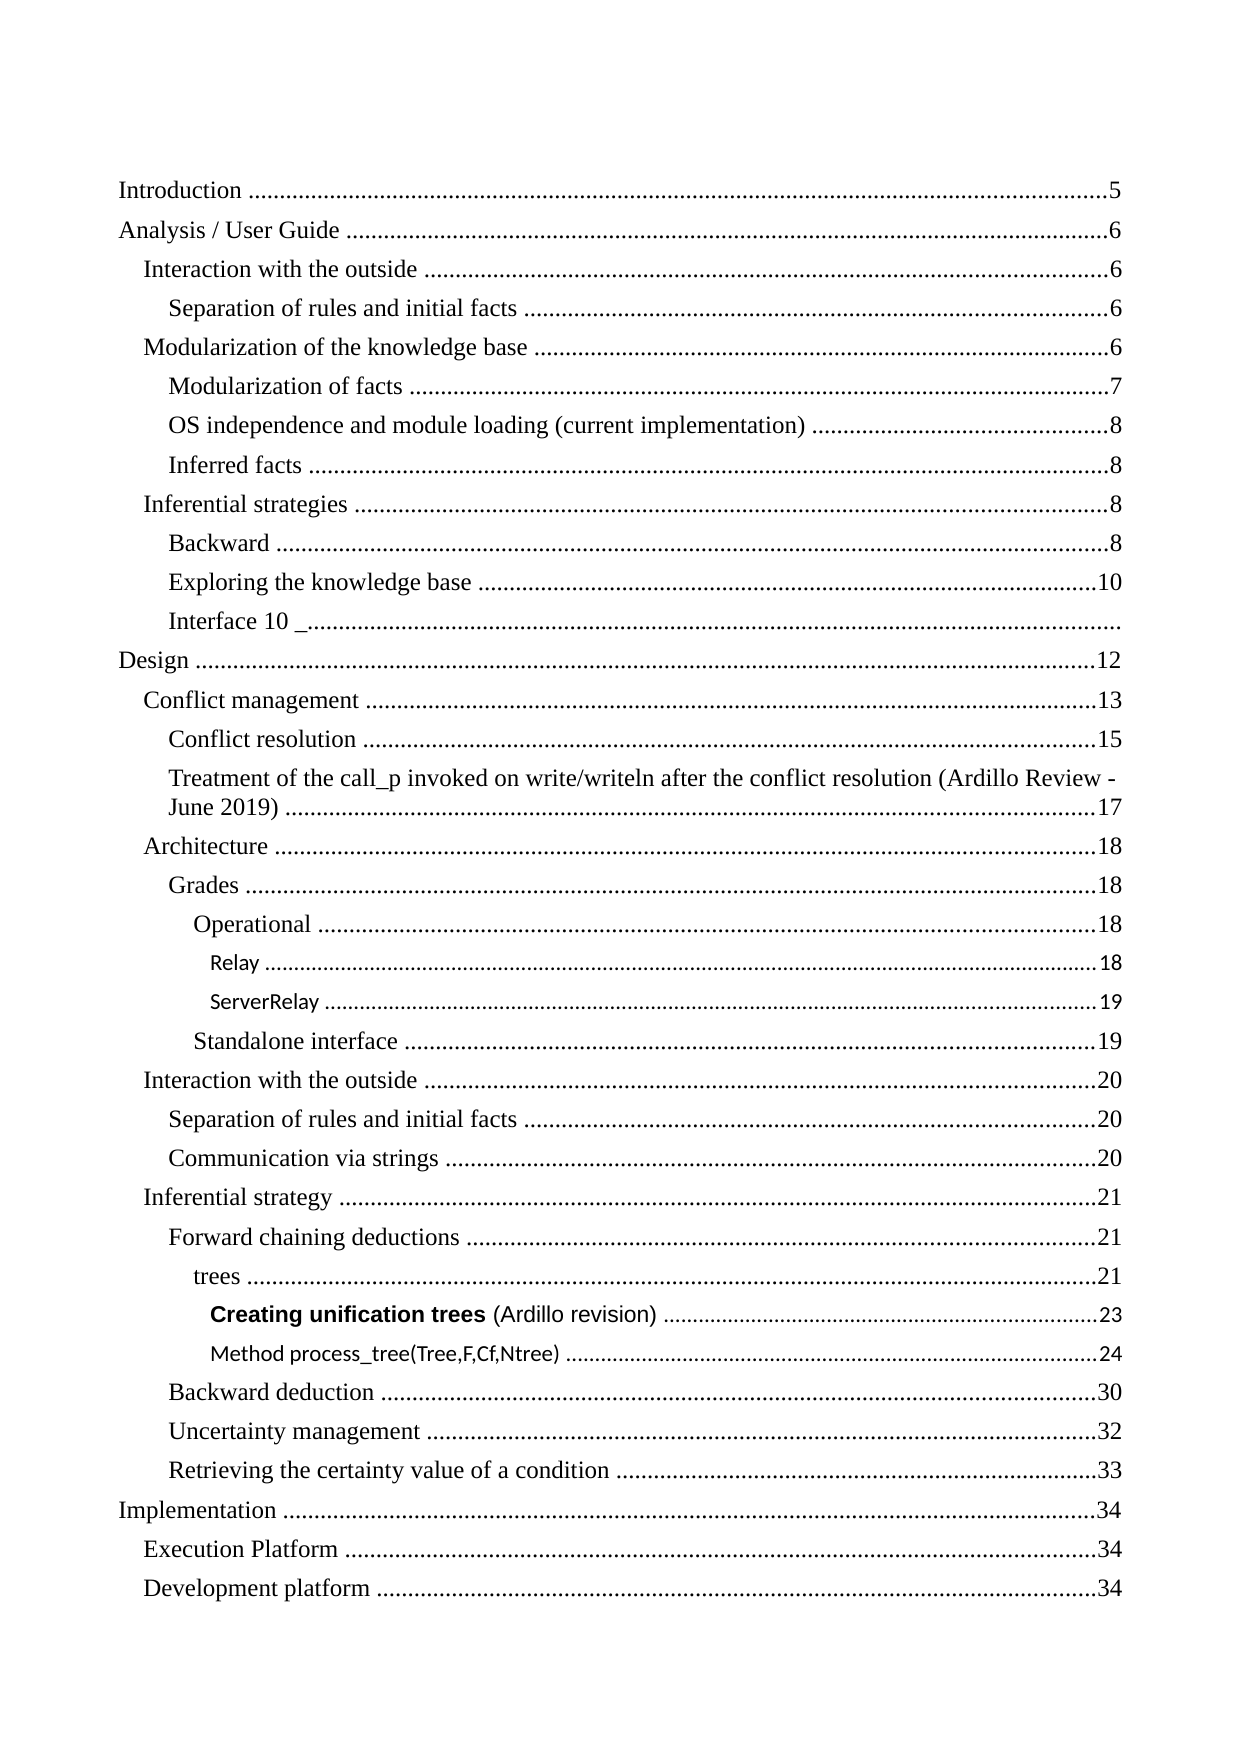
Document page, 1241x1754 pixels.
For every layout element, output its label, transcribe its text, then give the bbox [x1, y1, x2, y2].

text Modularization of facts 7 [168, 371, 1122, 400]
text Relay 18 [210, 948, 1122, 977]
text Creating unification trees (Ardillo revision) 23 [210, 1300, 1122, 1328]
text Forward chaining deductions 21 [168, 1222, 1122, 1250]
text trees 21 [193, 1261, 1122, 1289]
text Grades 18 [168, 870, 1122, 899]
text Architecture 18 [143, 831, 1122, 860]
text Separation of rules and initial facts 6 [168, 293, 1122, 322]
text Execution Platform 34 [143, 1534, 1122, 1563]
text Treatment of the call_p invoked on write/writeln after the conflict resolution (Ardillo Review - June 2019) 17 [168, 763, 1122, 821]
text Introduction 5 [118, 176, 1122, 204]
text Design 12 [118, 646, 1122, 674]
text ServerRelay 19 [210, 987, 1122, 1015]
text Communication via strings 20 [168, 1143, 1122, 1172]
text OS independence and module loading (current implementation) 8 [168, 411, 1122, 439]
text Interaction with the outside 6 [143, 254, 1122, 283]
text Exploring the knowledge base 10 [168, 567, 1122, 596]
text Analysis / User Guide 6 [118, 215, 1122, 243]
text Separation of rules and initial facts 20 [168, 1104, 1122, 1133]
text Uncertainty management 32 [168, 1416, 1122, 1445]
text Standalone interface 19 [193, 1026, 1122, 1054]
text Modularization of the knowledge base 6 [143, 332, 1122, 361]
text Operational 18 [193, 909, 1122, 938]
text Backward deduction 30 [168, 1377, 1122, 1406]
text Retrieving the certainty value of a condition 33 [168, 1456, 1122, 1484]
text Conflict resolution 15 [168, 724, 1122, 753]
text Inferential strategies 8 [143, 489, 1122, 518]
text Interface 10 _ [168, 606, 1122, 635]
text Development platform 34 [143, 1573, 1122, 1602]
text Interaction with the outside 20 [143, 1065, 1122, 1094]
text Conflict management 13 [143, 685, 1122, 713]
text Method process_tree(Tree,F,Cf,Ntree) 24 [210, 1339, 1122, 1367]
text Inferred facts 8 [168, 450, 1122, 478]
text Inferential strategy 21 [143, 1182, 1122, 1211]
text Backward 8 [168, 528, 1122, 557]
text Implementation 34 [118, 1495, 1122, 1523]
